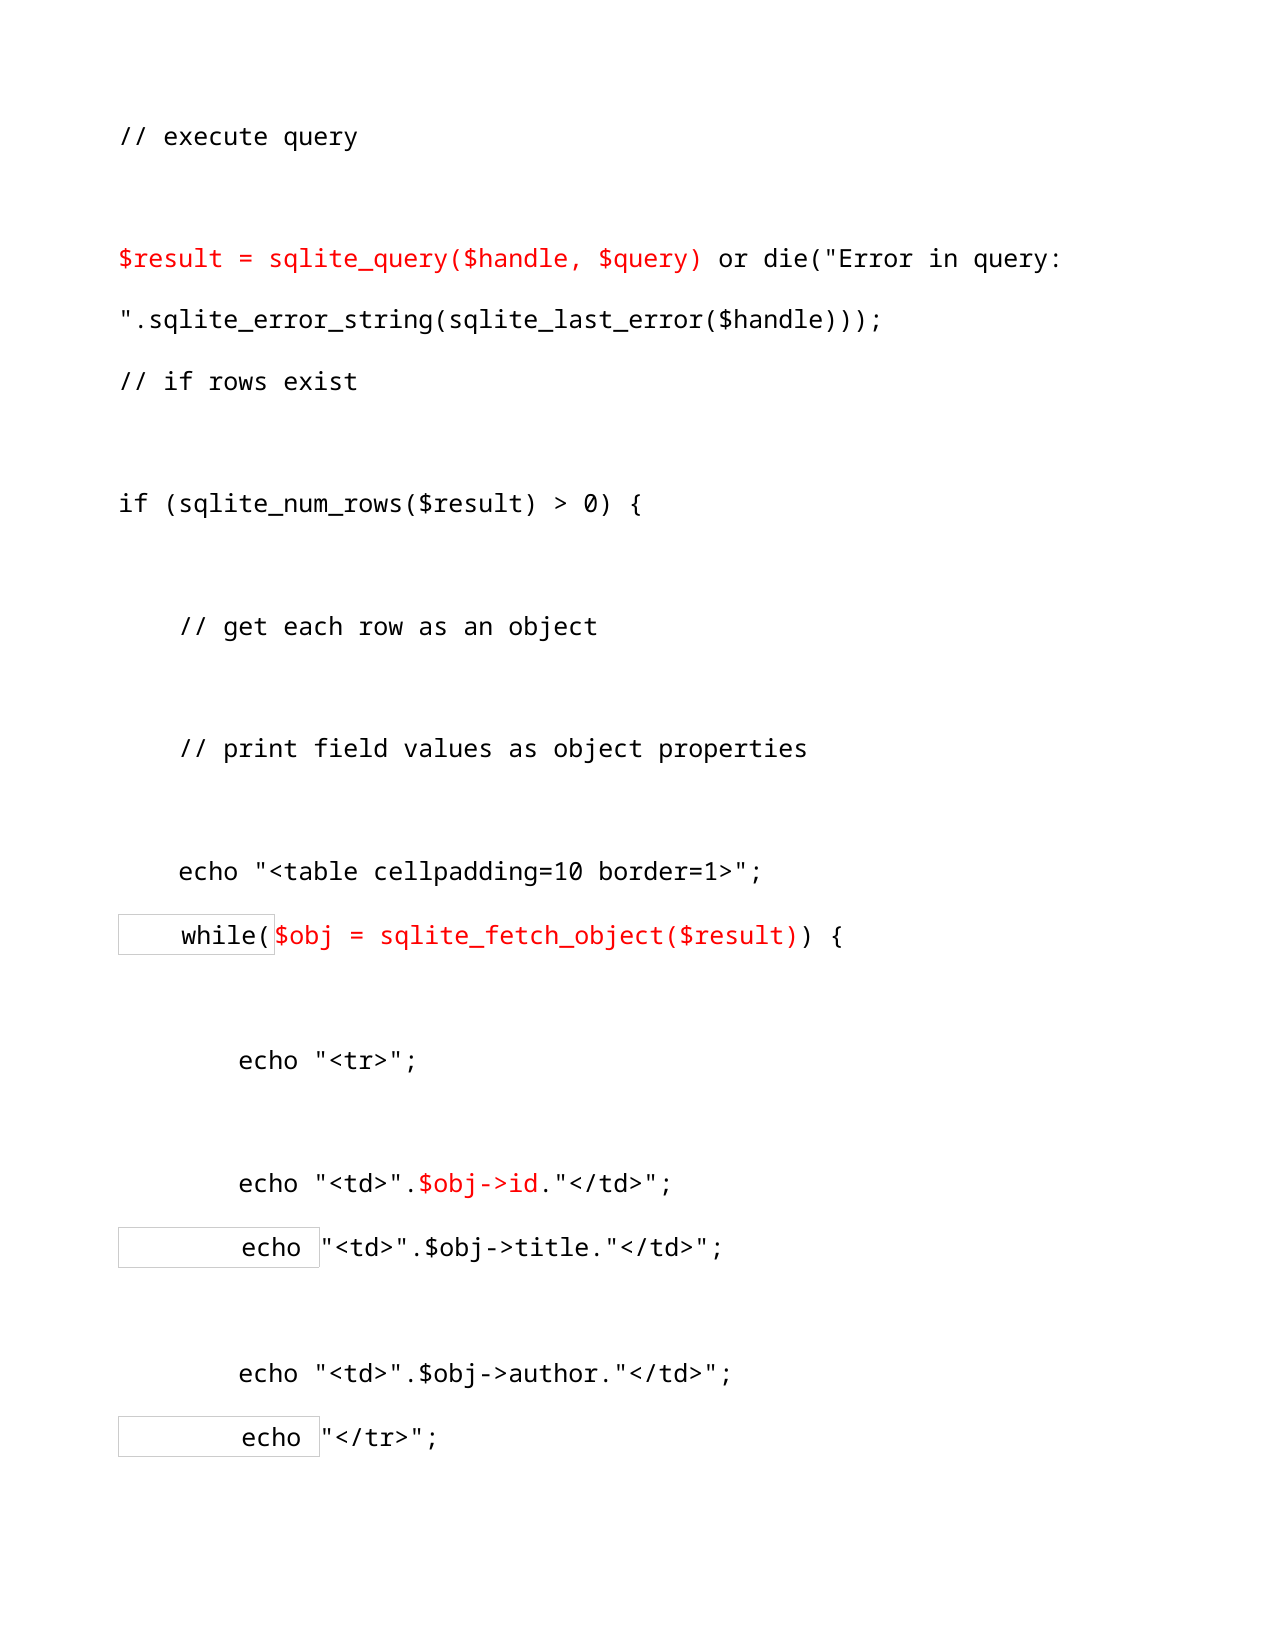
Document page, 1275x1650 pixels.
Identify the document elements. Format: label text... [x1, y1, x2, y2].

text // execute query $result = sqlite_query($handle, $query) or die("Error in query: ".sqlite_error_string(sqlite_last_error($handle))); [118, 118, 1157, 336]
text // if rows exist if (sqlite_num_rows($result) > 0) { // get each row as an object // print field values as object properties echo "<table cellpadding=10 border=1>"; [118, 363, 1157, 887]
text echo "</tr>"; [118, 1416, 1157, 1518]
text echo "<td>".$obj->title."</td>"; echo "<td>".$obj->author."</td>"; [118, 1227, 1157, 1389]
text while($obj = sqlite_fetch_object($result)) { echo "<tr>"; echo "<td>".$obj->id."</td>"; [118, 914, 1157, 1199]
